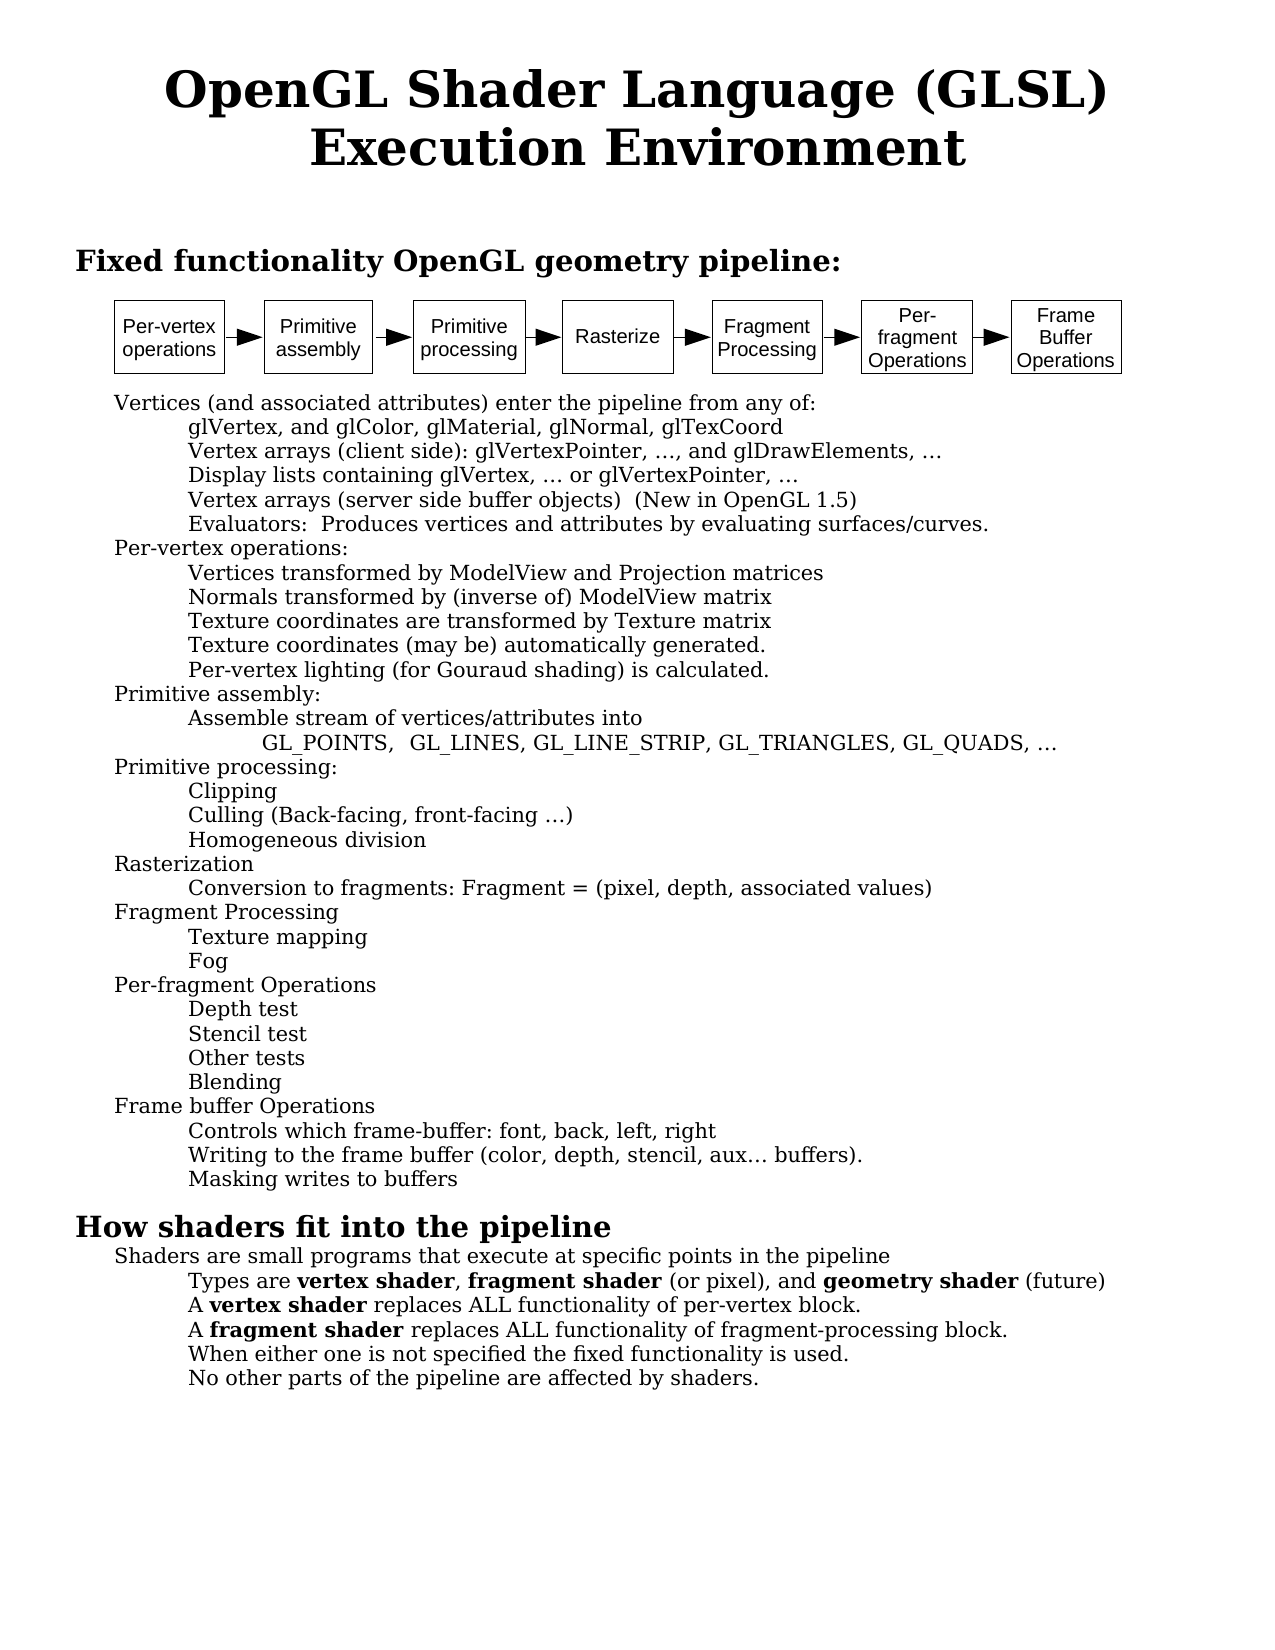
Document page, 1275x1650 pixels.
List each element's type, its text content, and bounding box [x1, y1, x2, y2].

subtitle OpenGL Shader Language (GLSL) Execution Environment [75, 60, 1200, 177]
text Texture coordinates are transformed by Texture matrix [114, 609, 1200, 633]
text Writing to the frame buffer (color, depth, stencil, aux… buffers). [114, 1143, 1200, 1167]
text Blending [114, 1070, 1200, 1095]
text No other parts of the pipeline are affected by shaders. [114, 1366, 1200, 1391]
text Shaders are small programs that execute at specific points in the pipeline [114, 1244, 1200, 1268]
text Texture coordinates (may be) automatically generated. [114, 633, 1200, 658]
text Types are vertex shader, fragment shader (or pixel), and geometry shader (future) [114, 1268, 1200, 1293]
text Masking writes to buffers [114, 1167, 1200, 1192]
text When either one is not specified the fixed functionality is used. [114, 1342, 1200, 1366]
text Depth test [114, 998, 1200, 1022]
text Normals transformed by (inverse of) ModelView matrix [114, 585, 1200, 609]
text Rasterization [114, 852, 1200, 876]
text GL_POINTS, GL_LINES, GL_LINE_STRIP, GL_TRIANGLES, GL_QUADS, … [114, 731, 1200, 755]
text Other tests [114, 1046, 1200, 1070]
text Frame buffer Operations [114, 1095, 1200, 1119]
text Vertices transformed by ModelView and Projection matrices [114, 561, 1200, 585]
text Per-fragment Operations [114, 973, 1200, 998]
text Clipping [114, 779, 1200, 803]
text Primitive assembly: [114, 682, 1200, 706]
text Vertex arrays (server side buffer objects) (New in OpenGL 1.5) [114, 488, 1200, 512]
text A vertex shader replaces ALL functionality of per-vertex block. [114, 1293, 1200, 1317]
text Display lists containing glVertex, … or glVertexPointer, … [114, 464, 1200, 488]
text Conversion to fragments: Fragment = (pixel, depth, associated values) [114, 876, 1200, 901]
text Assemble stream of vertices/attributes into [114, 706, 1200, 731]
text Culling (Back-facing, front-facing …) [114, 803, 1200, 828]
subtitle How shaders fit into the pipeline [75, 1210, 1200, 1244]
text Stencil test [114, 1022, 1200, 1046]
text A fragment shader replaces ALL functionality of fragment-processing block. [114, 1317, 1200, 1342]
text Per-vertex lighting (for Gouraud shading) is calculated. [114, 658, 1200, 682]
text Fragment Processing [114, 901, 1200, 925]
text Vertices (and associated attributes) enter the pipeline from any of: [114, 278, 1200, 415]
text Primitive processing: [114, 755, 1200, 779]
text Controls which frame-buffer: font, back, left, right [114, 1119, 1200, 1143]
text glVertex, and glColor, glMaterial, glNormal, glTexCoord [114, 415, 1200, 439]
text Evaluators: Produces vertices and attributes by evaluating surfaces/curves. [114, 512, 1200, 536]
subtitle Fixed functionality OpenGL geometry pipeline: [75, 244, 1200, 278]
text Per-vertex operations: [114, 536, 1200, 561]
text Vertex arrays (client side): glVertexPointer, …, and glDrawElements, … [114, 439, 1200, 464]
text Texture mapping [114, 925, 1200, 949]
text Homogeneous division [114, 828, 1200, 852]
text Fog [114, 949, 1200, 973]
